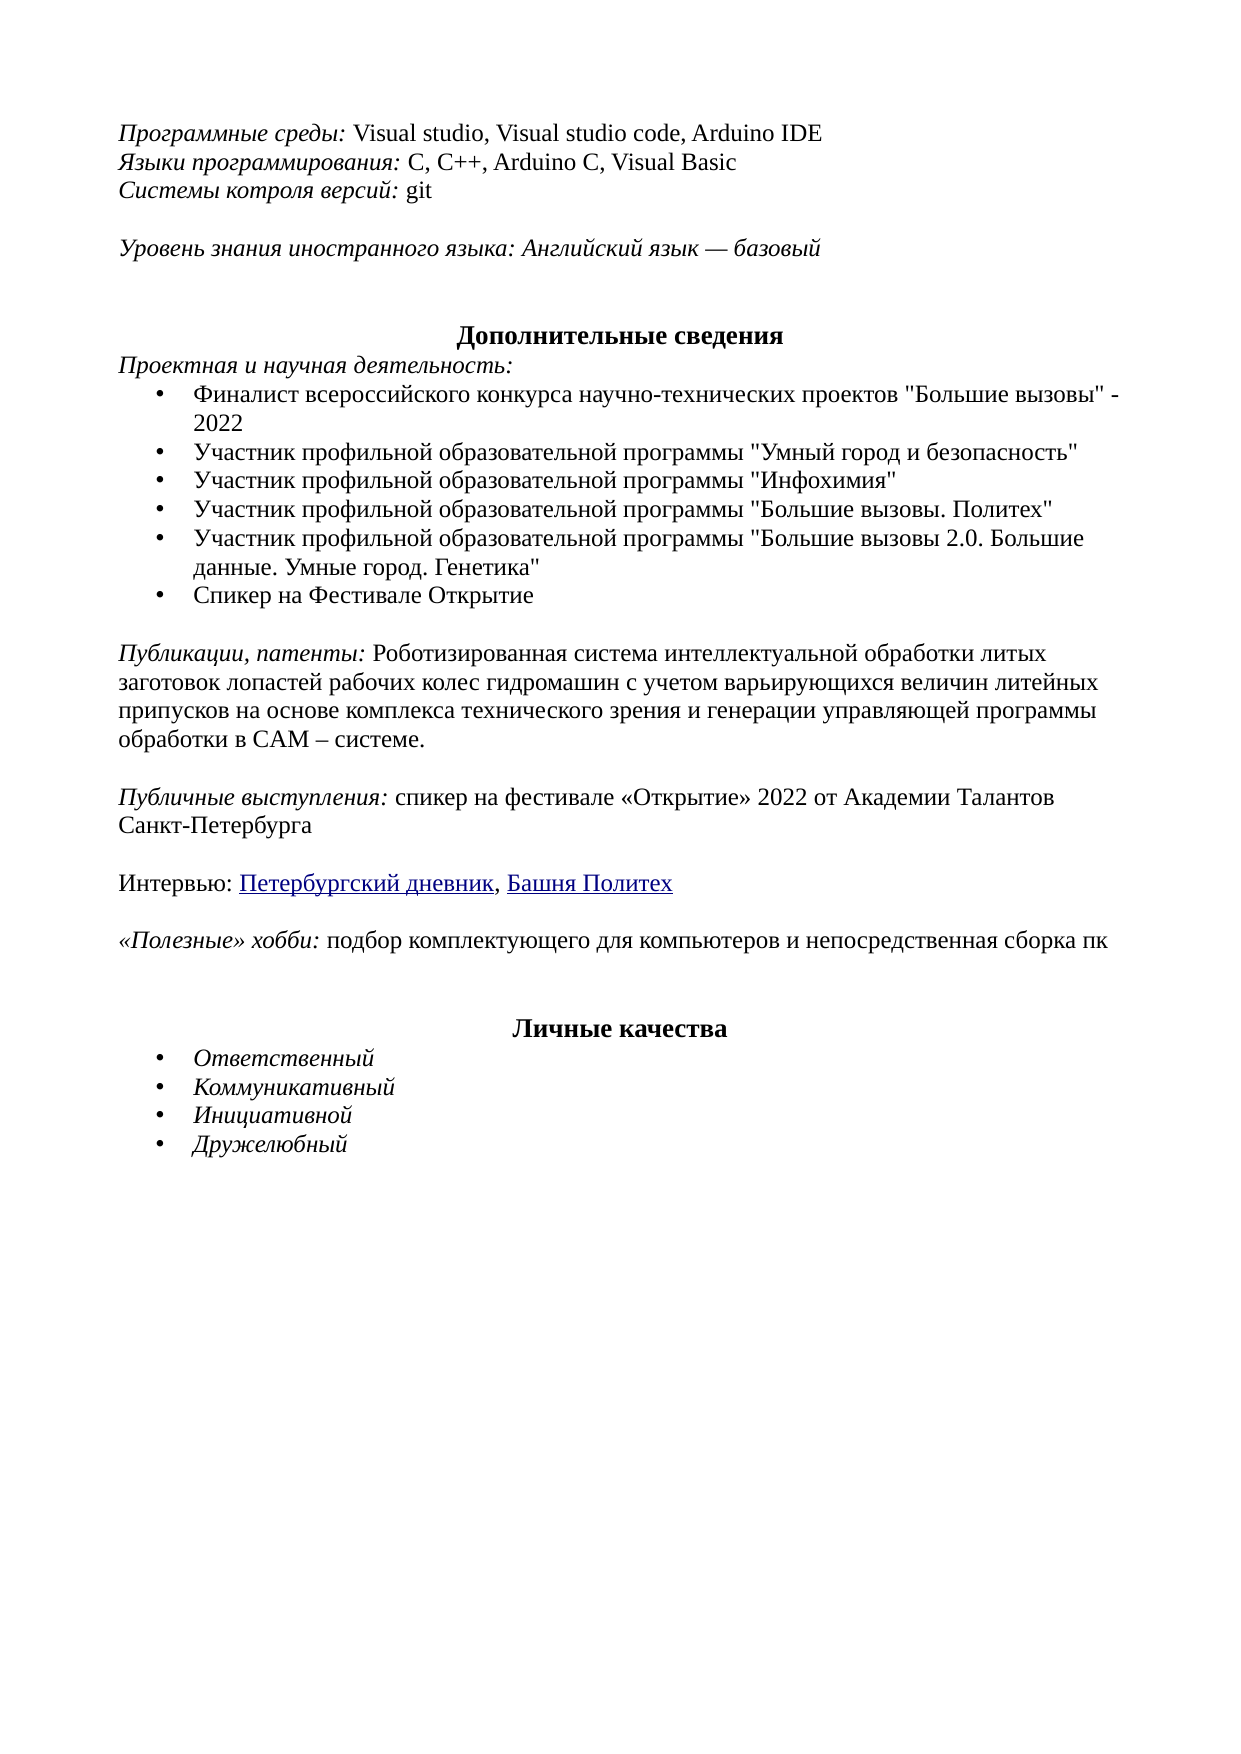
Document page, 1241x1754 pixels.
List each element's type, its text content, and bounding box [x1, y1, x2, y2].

text Публичные выступления: спикер на фестивале «Открытие» 2022 от Академии Талантов Санкт-Петербурга [118, 782, 1122, 839]
list Спикер на Фестивале Открытие [156, 581, 1122, 609]
text Интервью: Петербургский дневник, Башня Политех [118, 868, 1122, 897]
text Системы котроля версий: git [118, 176, 1122, 204]
list Финалист всероссийского конкурса научно-технических проектов "Большие вызовы" - 2022 [156, 379, 1122, 437]
list Инициативной [156, 1100, 1122, 1129]
text Проектная и научная деятельность: [118, 351, 1122, 379]
text Публикации, патенты: Роботизированная система интеллектуальной обработки литых заготовок лопастей рабочих колес гидромашин с учетом варьирующихся величин литейных припусков на основе комплекса технического зрения и генерации управляющей программы обработки в CAM – системе. [118, 638, 1122, 753]
text «Полезные» хобби: подбор комплектующего для компьютеров и непосредственная сборка пк [118, 926, 1122, 954]
list Участник профильной образовательной программы "Большие вызовы 2.0. Большие данные. Умные город. Генетика" [156, 523, 1122, 581]
list Участник профильной образовательной программы "Большие вызовы. Политех" [156, 494, 1122, 523]
list Дружелюбный [156, 1129, 1122, 1158]
text Программные среды: Visual studio, Visual studio code, Arduino IDE [118, 118, 1122, 147]
text Дополнительные сведения [118, 319, 1122, 351]
list Участник профильной образовательной программы "Умный город и безопасность" [156, 437, 1122, 466]
list Ответственный [156, 1043, 1122, 1072]
list Участник профильной образовательной программы "Инфохимия" [156, 466, 1122, 494]
list Коммуникативный [156, 1072, 1122, 1100]
text Языки программирования: C, C++, Arduino C, Visual Basic [118, 147, 1122, 176]
text Уровень знания иностранного языка: Английский язык — базовый [118, 233, 1122, 262]
text Личные качества [118, 1012, 1122, 1043]
